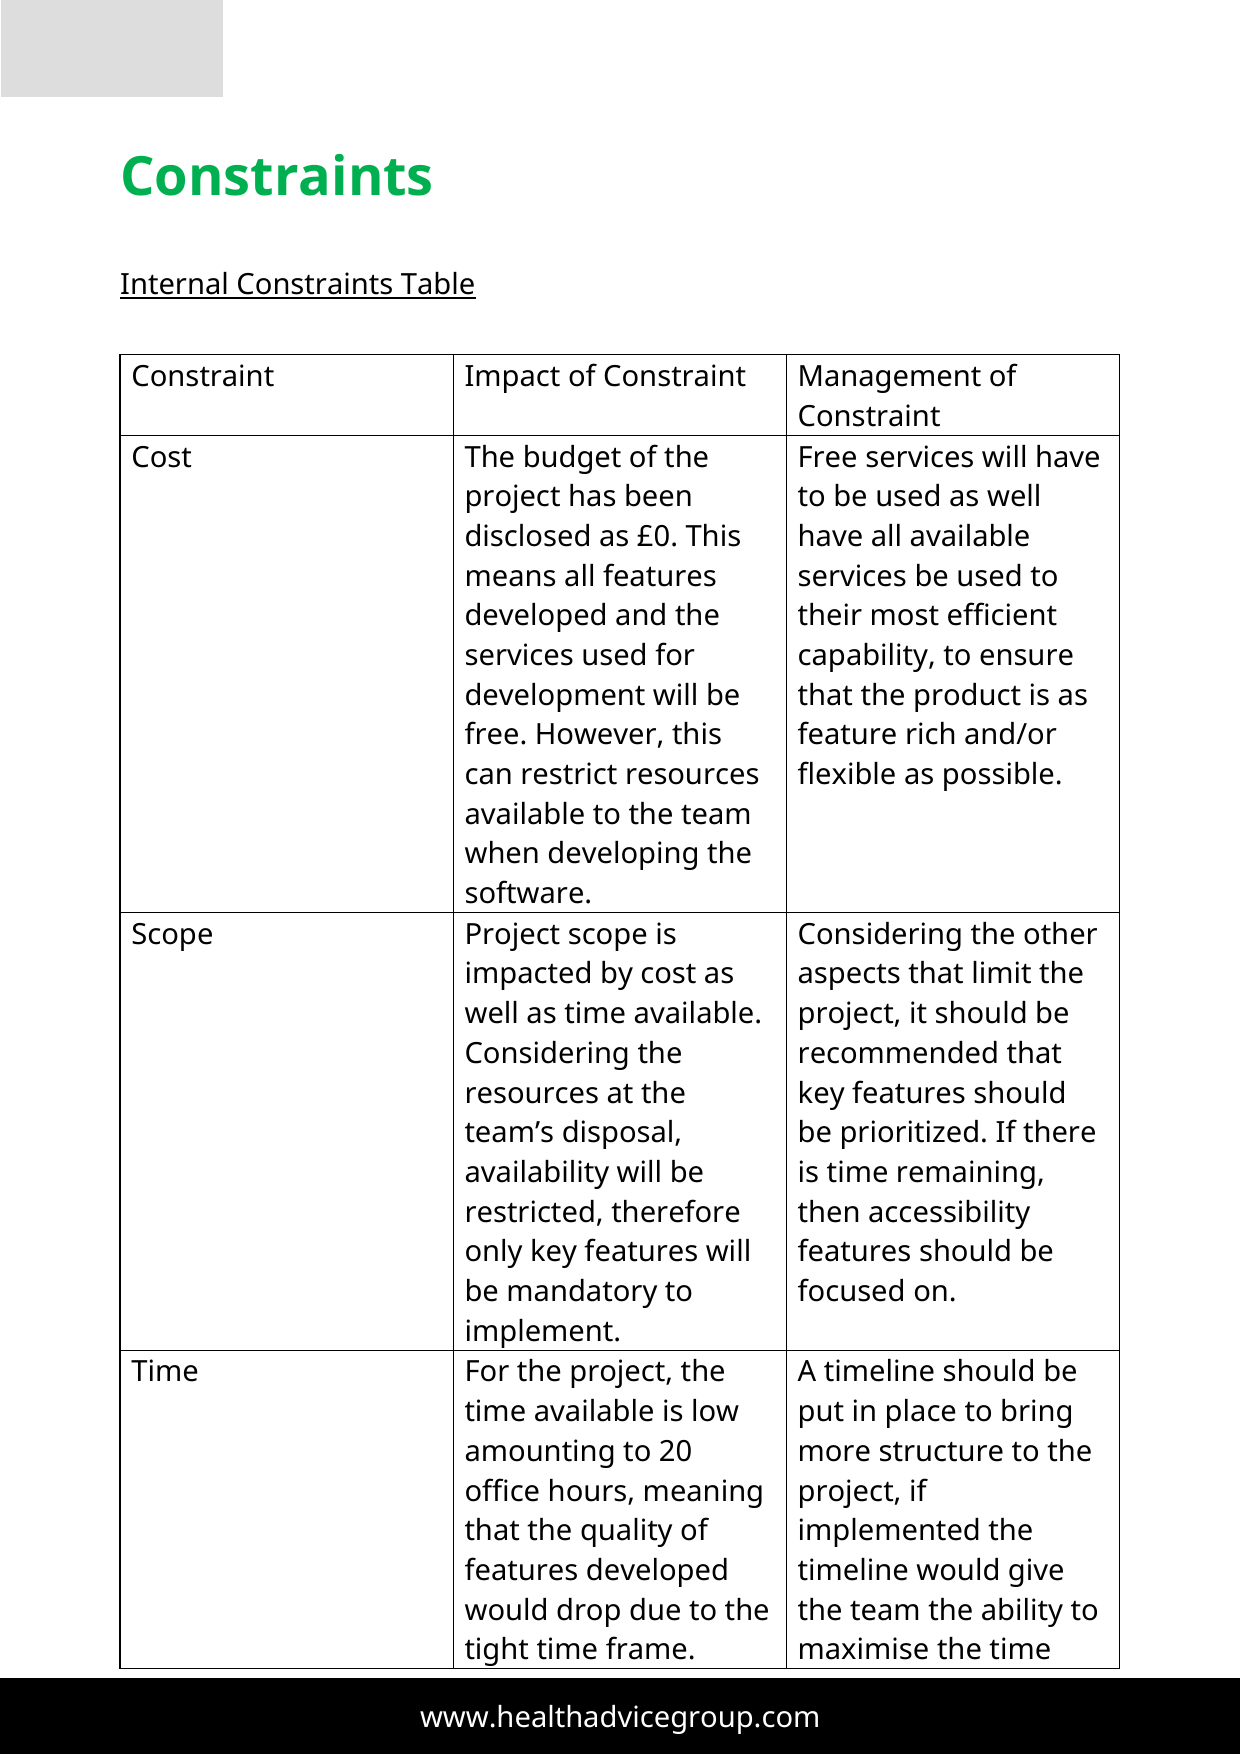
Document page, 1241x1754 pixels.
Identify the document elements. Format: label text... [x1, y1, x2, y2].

table_header Constraint [121, 355, 453, 435]
table_cell Scope [121, 913, 453, 1350]
table_header Impact of Constraint [454, 355, 786, 435]
text Internal Constraints Table [120, 263, 1120, 303]
table_cell Cost [121, 436, 453, 912]
table_cell Project scope is impacted by cost as well as time available. Considering the resources at the team’s disposal, availability will be restricted, therefore only key features will be mandatory to implement. [454, 913, 786, 1350]
table_cell Time [121, 1351, 453, 1668]
table_cell A timeline should be put in place to bring more structure to the project, if implemented the timeline would give the team the ability to maximise the time [787, 1351, 1119, 1668]
table_cell For the project, the time available is low amounting to 20 office hours, meaning that the quality of features developed would drop due to the tight time frame. [454, 1351, 786, 1668]
table_cell Considering the other aspects that limit the project, it should be recommended that key features should be prioritized. If there is time remaining, then accessibility features should be focused on. [787, 913, 1119, 1350]
table_cell The budget of the project has been disclosed as £0. This means all features developed and the services used for development will be free. However, this can restrict resources available to the team when developing the software. [454, 436, 786, 912]
table_cell Free services will have to be used as well have all available services be used to their most efficient capability, to ensure that the product is as feature rich and/or flexible as possible. [787, 436, 1119, 912]
table_header Management of Constraint [787, 355, 1119, 435]
subtitle Constraints [120, 137, 1120, 211]
